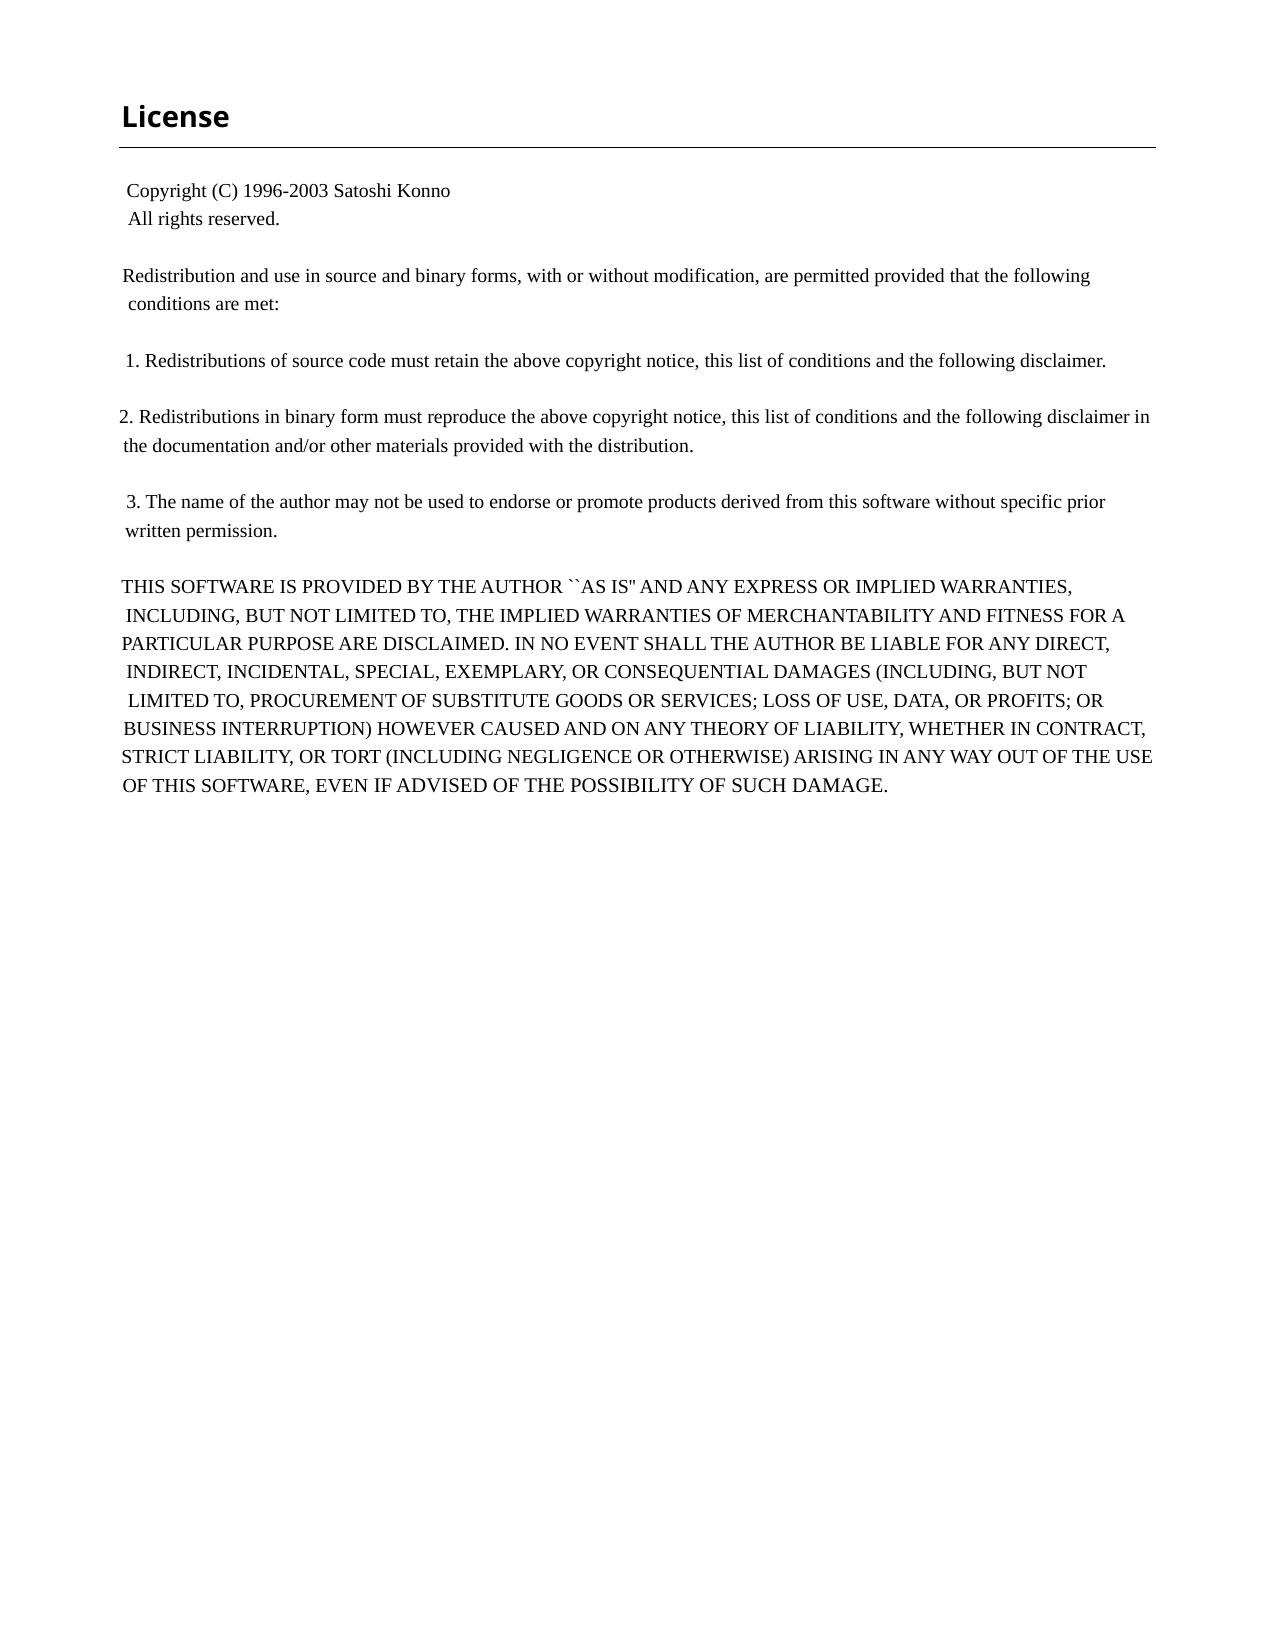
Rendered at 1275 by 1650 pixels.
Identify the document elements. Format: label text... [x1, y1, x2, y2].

text 3. The name of the author may not be used to endorse or promote products derived from this software without specific prior written permission. [119, 488, 1156, 545]
text All rights reserved. [119, 205, 1156, 233]
text THIS SOFTWARE IS PROVIDED BY THE AUTHOR ``AS IS'' AND ANY EXPRESS OR IMPLIED WARRANTIES, INCLUDING, BUT NOT LIMITED TO, THE IMPLIED WARRANTIES OF MERCHANTABILITY AND FITNESS FOR A PARTICULAR PURPOSE ARE DISCLAIMED. IN NO EVENT SHALL THE AUTHOR BE LIABLE FOR ANY DIRECT, INDIRECT, INCIDENTAL, SPECIAL, EXEMPLARY, OR CONSEQUENTIAL DAMAGES (INCLUDING, BUT NOT LIMITED TO, PROCUREMENT OF SUBSTITUTE GOODS OR SERVICES; LOSS OF USE, DATA, OR PROFITS; OR BUSINESS INTERRUPTION) HOWEVER CAUSED AND ON ANY THEORY OF LIABILITY, WHETHER IN CONTRACT, STRICT LIABILITY, OR TORT (INCLUDING NEGLIGENCE OR OTHERWISE) ARISING IN ANY WAY OUT OF THE USE OF THIS SOFTWARE, EVEN IF ADVISED OF THE POSSIBILITY OF SUCH DAMAGE. [119, 573, 1156, 800]
text 1. Redistributions of source code must retain the above copyright notice, this list of conditions and the following disclaimer. [119, 346, 1156, 375]
subtitle License [119, 88, 1156, 147]
text 2. Redistributions in binary form must reproduce the above copyright notice, this list of conditions and the following disclaimer in the documentation and/or other materials provided with the distribution. [119, 403, 1156, 460]
text Redistribution and use in source and binary forms, with or without modification, are permitted provided that the following conditions are met: [119, 261, 1156, 318]
text Copyright (C) 1996-2003 Satoshi Konno [119, 176, 1156, 205]
